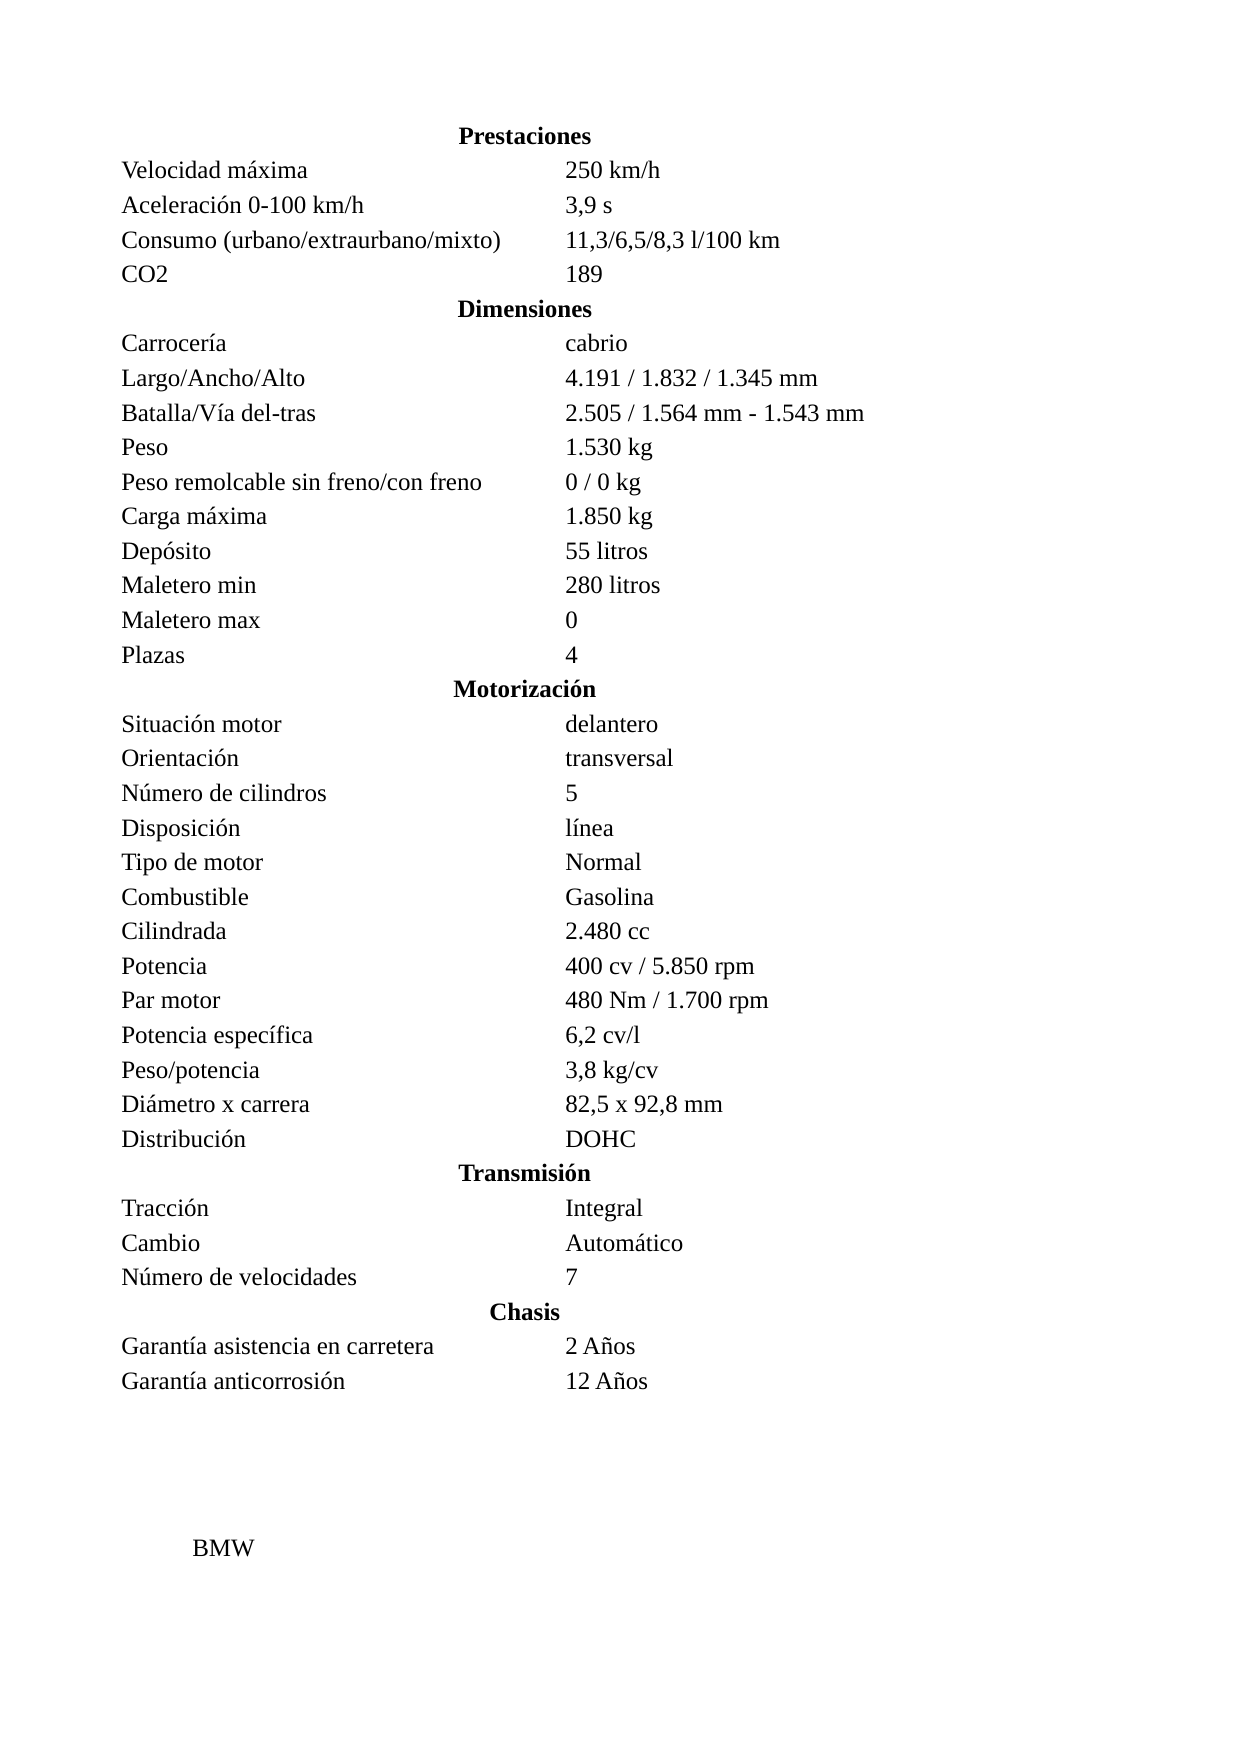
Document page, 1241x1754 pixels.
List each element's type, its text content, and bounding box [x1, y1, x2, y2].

table_cell 1.530 kg [562, 429, 931, 464]
table_cell Cilindrada [118, 914, 562, 948]
table_cell Potencia [118, 948, 562, 983]
table_cell Orientación [118, 741, 562, 775]
table_cell 4 [562, 637, 931, 671]
table_cell 3,8 kg/cv [562, 1052, 931, 1086]
table_cell Velocidad máxima [118, 153, 562, 187]
table_cell 400 cv / 5.850 rpm [562, 948, 931, 983]
table_cell Chasis [118, 1294, 931, 1328]
table_cell CO2 [118, 256, 562, 291]
table_cell Batalla/Vía del-tras [118, 395, 562, 429]
table_cell Número de velocidades [118, 1259, 562, 1294]
table_cell 11,3/6,5/8,3 l/100 km [562, 222, 931, 256]
table_cell Par motor [118, 983, 562, 1017]
table_cell Carrocería [118, 326, 562, 360]
table_cell Depósito [118, 533, 562, 568]
text BMW [118, 1533, 1122, 1562]
table_cell 5 [562, 775, 931, 810]
table_cell Garantía asistencia en carretera [118, 1329, 562, 1363]
table_cell 250 km/h [562, 153, 931, 187]
table_cell Potencia específica [118, 1017, 562, 1052]
table_cell Motorización [118, 671, 931, 706]
table_cell Combustible [118, 879, 562, 913]
table_cell Largo/Ancho/Alto [118, 360, 562, 395]
table_cell 189 [562, 256, 931, 291]
table_cell Maletero min [118, 568, 562, 602]
table_cell 2 Años [562, 1329, 931, 1363]
table_cell cabrio [562, 326, 931, 360]
table_cell DOHC [562, 1121, 931, 1156]
table_cell Gasolina [562, 879, 931, 913]
table_cell 3,9 s [562, 187, 931, 222]
table_cell Número de cilindros [118, 775, 562, 810]
table_cell Dimensiones [118, 291, 931, 326]
table_cell Tracción [118, 1190, 562, 1225]
table_cell Disposición [118, 810, 562, 844]
table_cell Aceleración 0-100 km/h [118, 187, 562, 222]
table_cell Normal [562, 844, 931, 879]
table_cell Peso [118, 429, 562, 464]
table_cell Garantía anticorrosión [118, 1363, 562, 1398]
table_cell Maletero max [118, 602, 562, 637]
table_cell 55 litros [562, 533, 931, 568]
table_cell Tipo de motor [118, 844, 562, 879]
table_cell Distribución [118, 1121, 562, 1156]
table_cell 4.191 / 1.832 / 1.345 mm [562, 360, 931, 395]
table_cell 12 Años [562, 1363, 931, 1398]
table_cell línea [562, 810, 931, 844]
table_header Prestaciones [118, 118, 931, 153]
table_cell Peso/potencia [118, 1052, 562, 1086]
table_cell Integral [562, 1190, 931, 1225]
table_cell Plazas [118, 637, 562, 671]
table_cell Carga máxima [118, 499, 562, 533]
table_cell Consumo (urbano/extraurbano/mixto) [118, 222, 562, 256]
table_cell 2.480 cc [562, 914, 931, 948]
table_cell 480 Nm / 1.700 rpm [562, 983, 931, 1017]
table_cell 0 / 0 kg [562, 464, 931, 498]
table_cell transversal [562, 741, 931, 775]
table_cell 7 [562, 1259, 931, 1294]
table_cell delantero [562, 706, 931, 741]
table_cell Situación motor [118, 706, 562, 741]
table_cell 0 [562, 602, 931, 637]
table_cell Diámetro x carrera [118, 1086, 562, 1121]
table_cell 2.505 / 1.564 mm - 1.543 mm [562, 395, 931, 429]
table_cell Transmisión [118, 1156, 931, 1190]
table_cell 82,5 x 92,8 mm [562, 1086, 931, 1121]
table_cell Cambio [118, 1225, 562, 1259]
table_cell Peso remolcable sin freno/con freno [118, 464, 562, 498]
table_cell Automático [562, 1225, 931, 1259]
table_cell 280 litros [562, 568, 931, 602]
table_cell 6,2 cv/l [562, 1017, 931, 1052]
table_cell 1.850 kg [562, 499, 931, 533]
